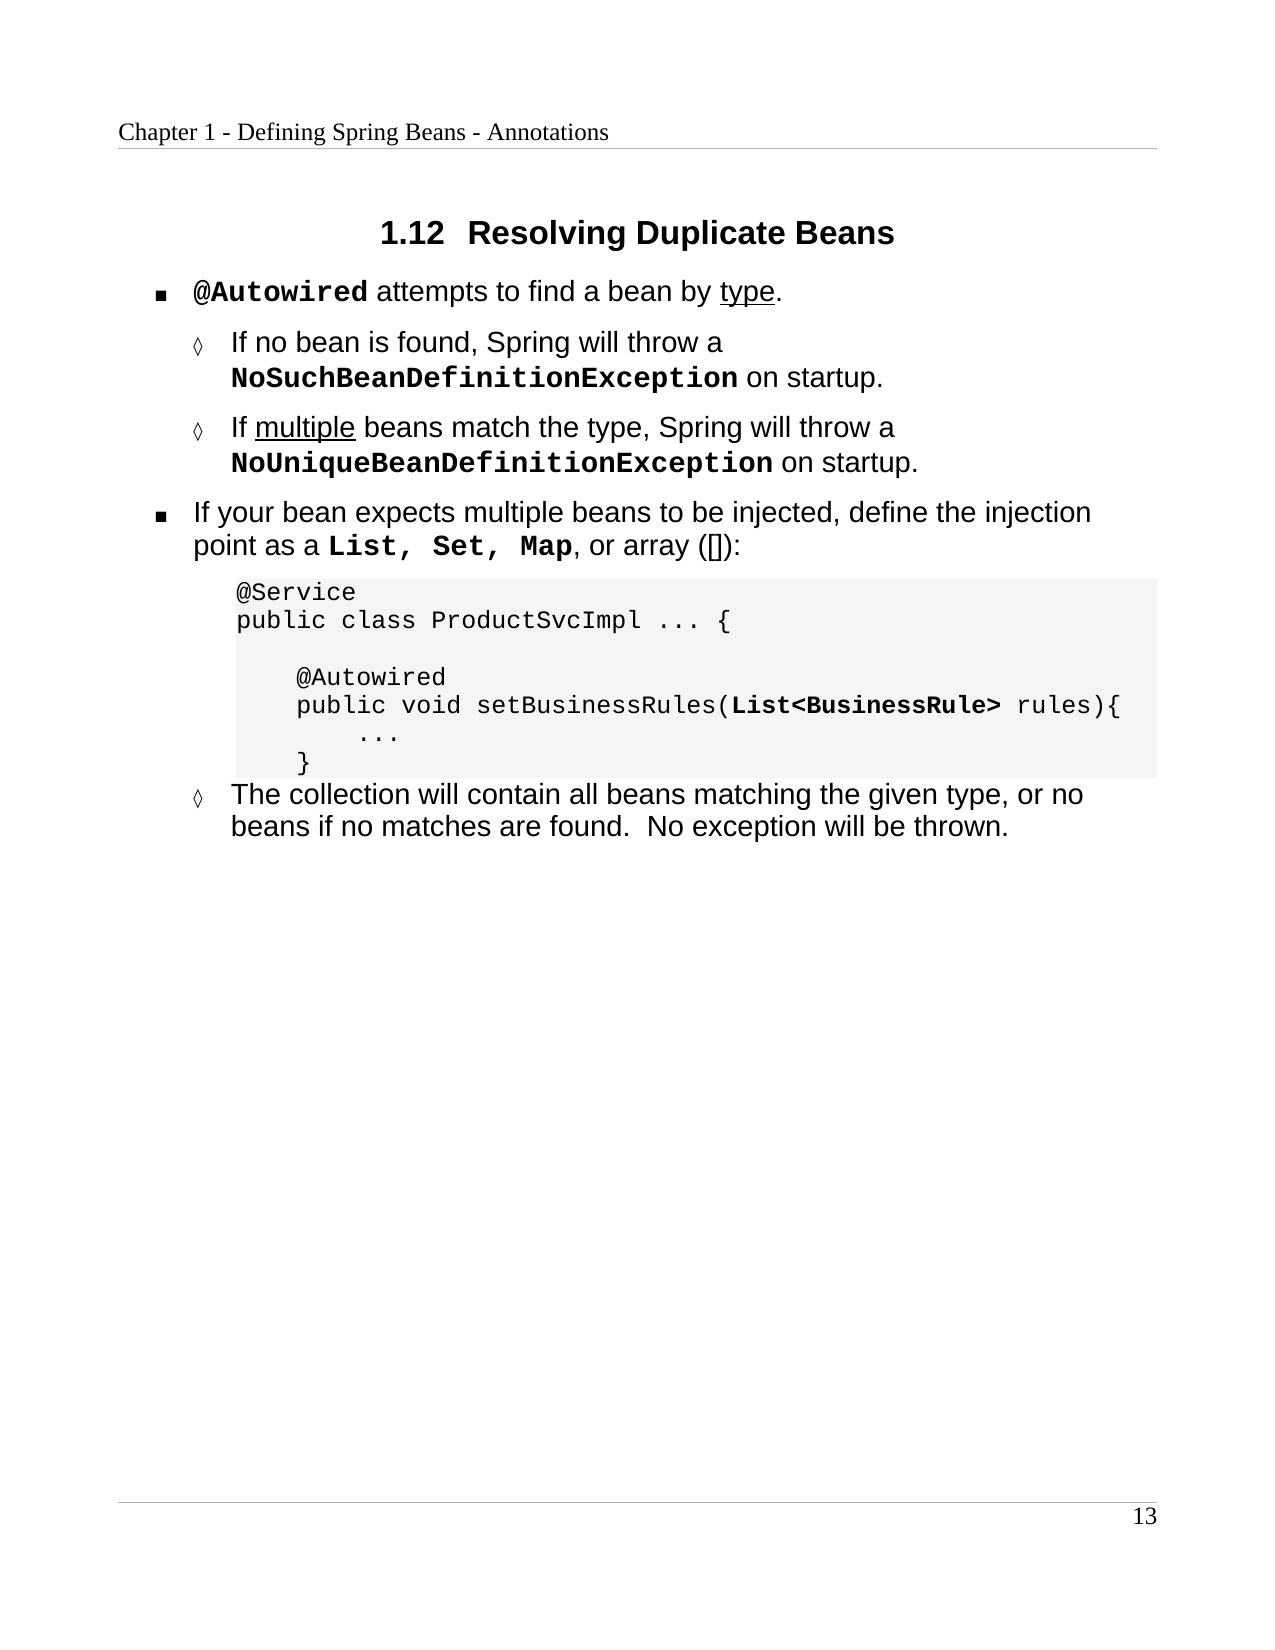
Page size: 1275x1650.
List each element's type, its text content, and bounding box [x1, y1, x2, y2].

text @Autowired [236, 664, 1157, 693]
list @Autowired attempts to find a bean by type. [156, 275, 1157, 311]
list The collection will contain all beans matching the given type, or no beans if no matches are found. No exception will be thrown. [193, 778, 1157, 843]
list If your bean expects multiple beans to be injected, define the injection point as a List, Set, Map, or array ([]): [156, 496, 1157, 564]
subtitle Resolving Duplicate Beans [118, 214, 1157, 251]
text } [236, 749, 1157, 778]
text ... [236, 721, 1157, 749]
text @Service [236, 579, 1157, 608]
list If no bean is found, Spring will throw a NoSuchBeanDefinitionException on startup. [193, 326, 1157, 396]
list If multiple beans match the type, Spring will throw a NoUniqueBeanDefinitionException on startup. [193, 411, 1157, 481]
text public class ProductSvcImpl ... { [236, 608, 1157, 636]
text public void setBusinessRules(List<BusinessRule> rules){ [236, 693, 1157, 721]
